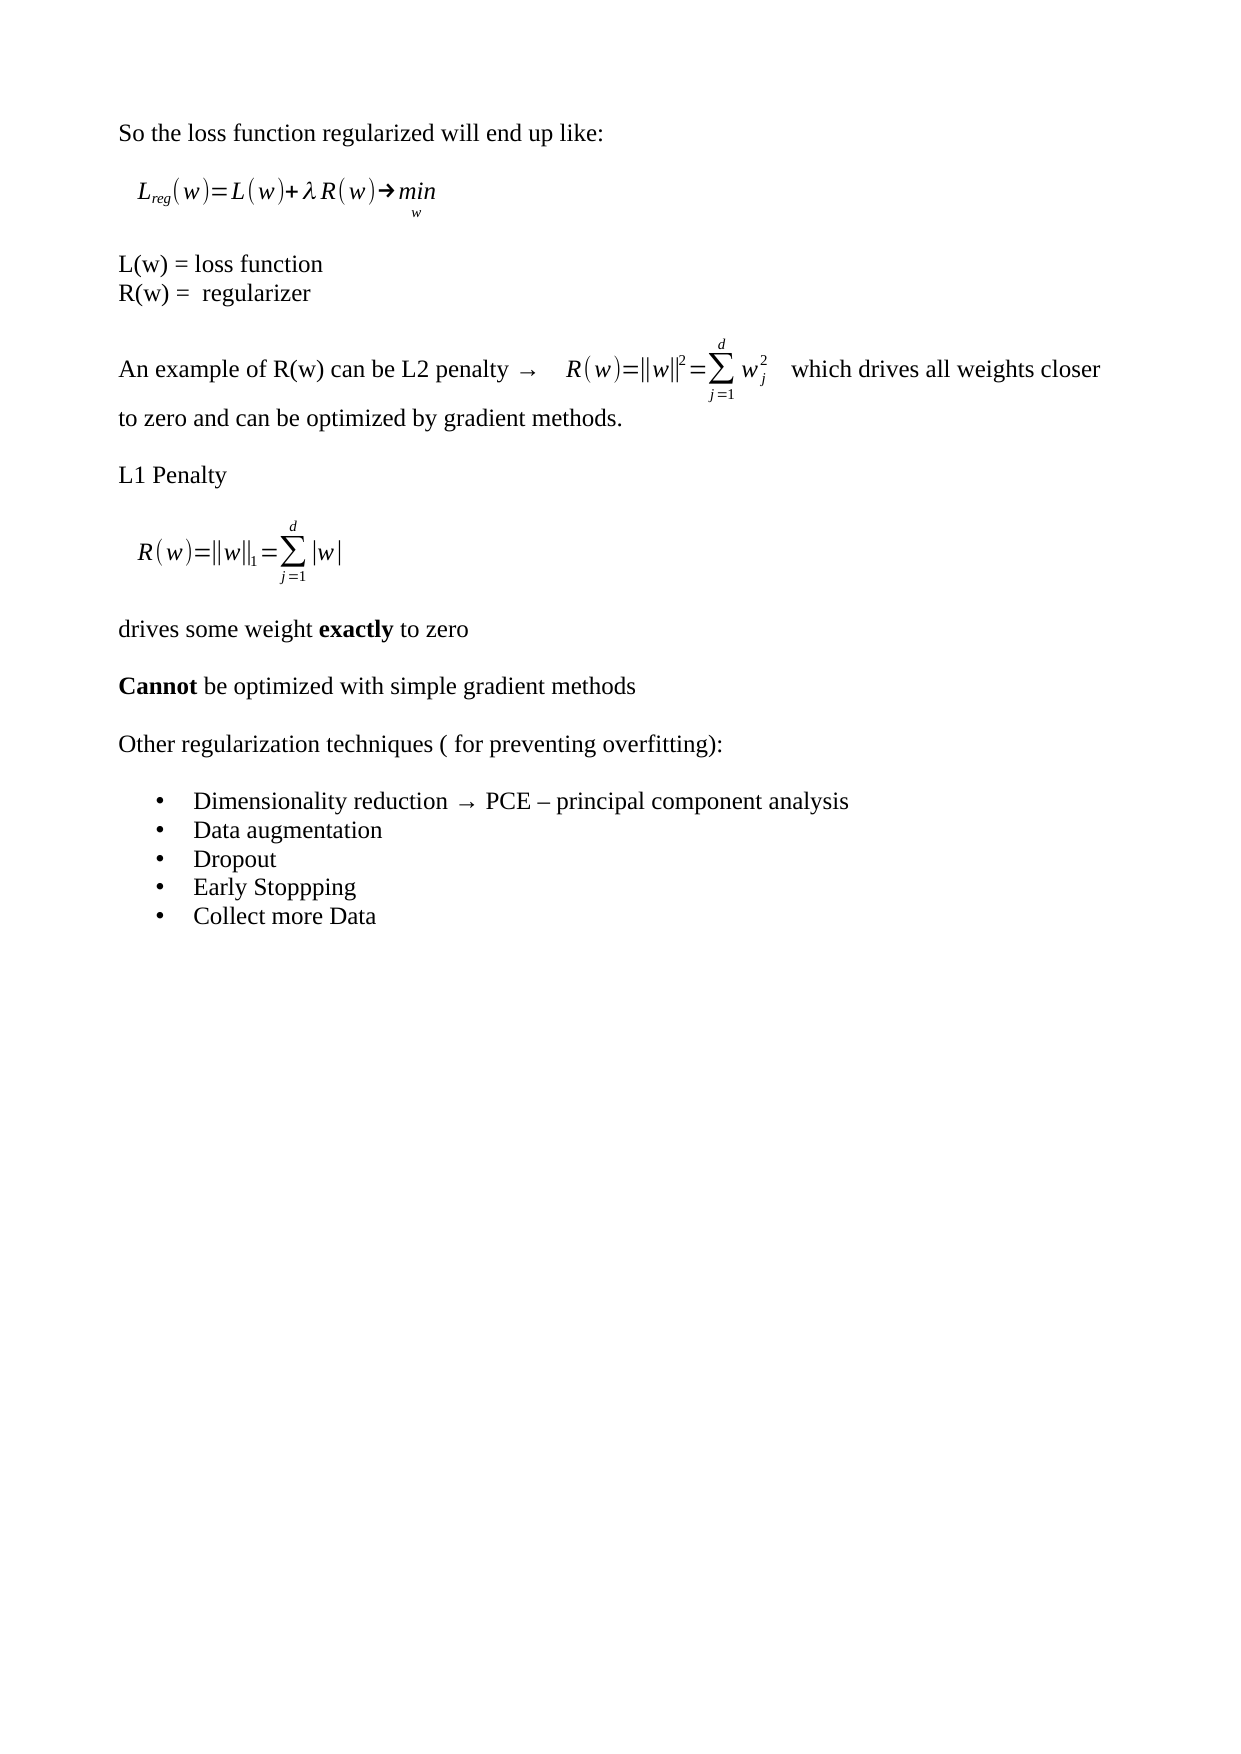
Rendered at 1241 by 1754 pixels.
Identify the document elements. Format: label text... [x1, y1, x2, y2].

list Dimensionality reduction → PCE – principal component analysis [156, 786, 1122, 815]
text So the loss function regularized will end up like: [118, 118, 1122, 147]
text L(w) = loss function [118, 249, 1122, 278]
text L1 Penalty [118, 460, 1122, 489]
list Early Stoppping [156, 872, 1122, 901]
list Collect more Data [156, 901, 1122, 930]
list Dropout [156, 844, 1122, 872]
text Other regularization techniques ( for preventing overfitting): [118, 729, 1122, 757]
text R(w) = regularizer [118, 278, 1122, 307]
list Data augmentation [156, 815, 1122, 844]
text An example of R(w) can be L2 penalty → which drives all weights closer to zero and can be optimized by gradient methods. [118, 335, 1122, 431]
text Cannot be optimized with simple gradient methods [118, 671, 1122, 700]
text drives some weight exactly to zero [118, 614, 1122, 642]
